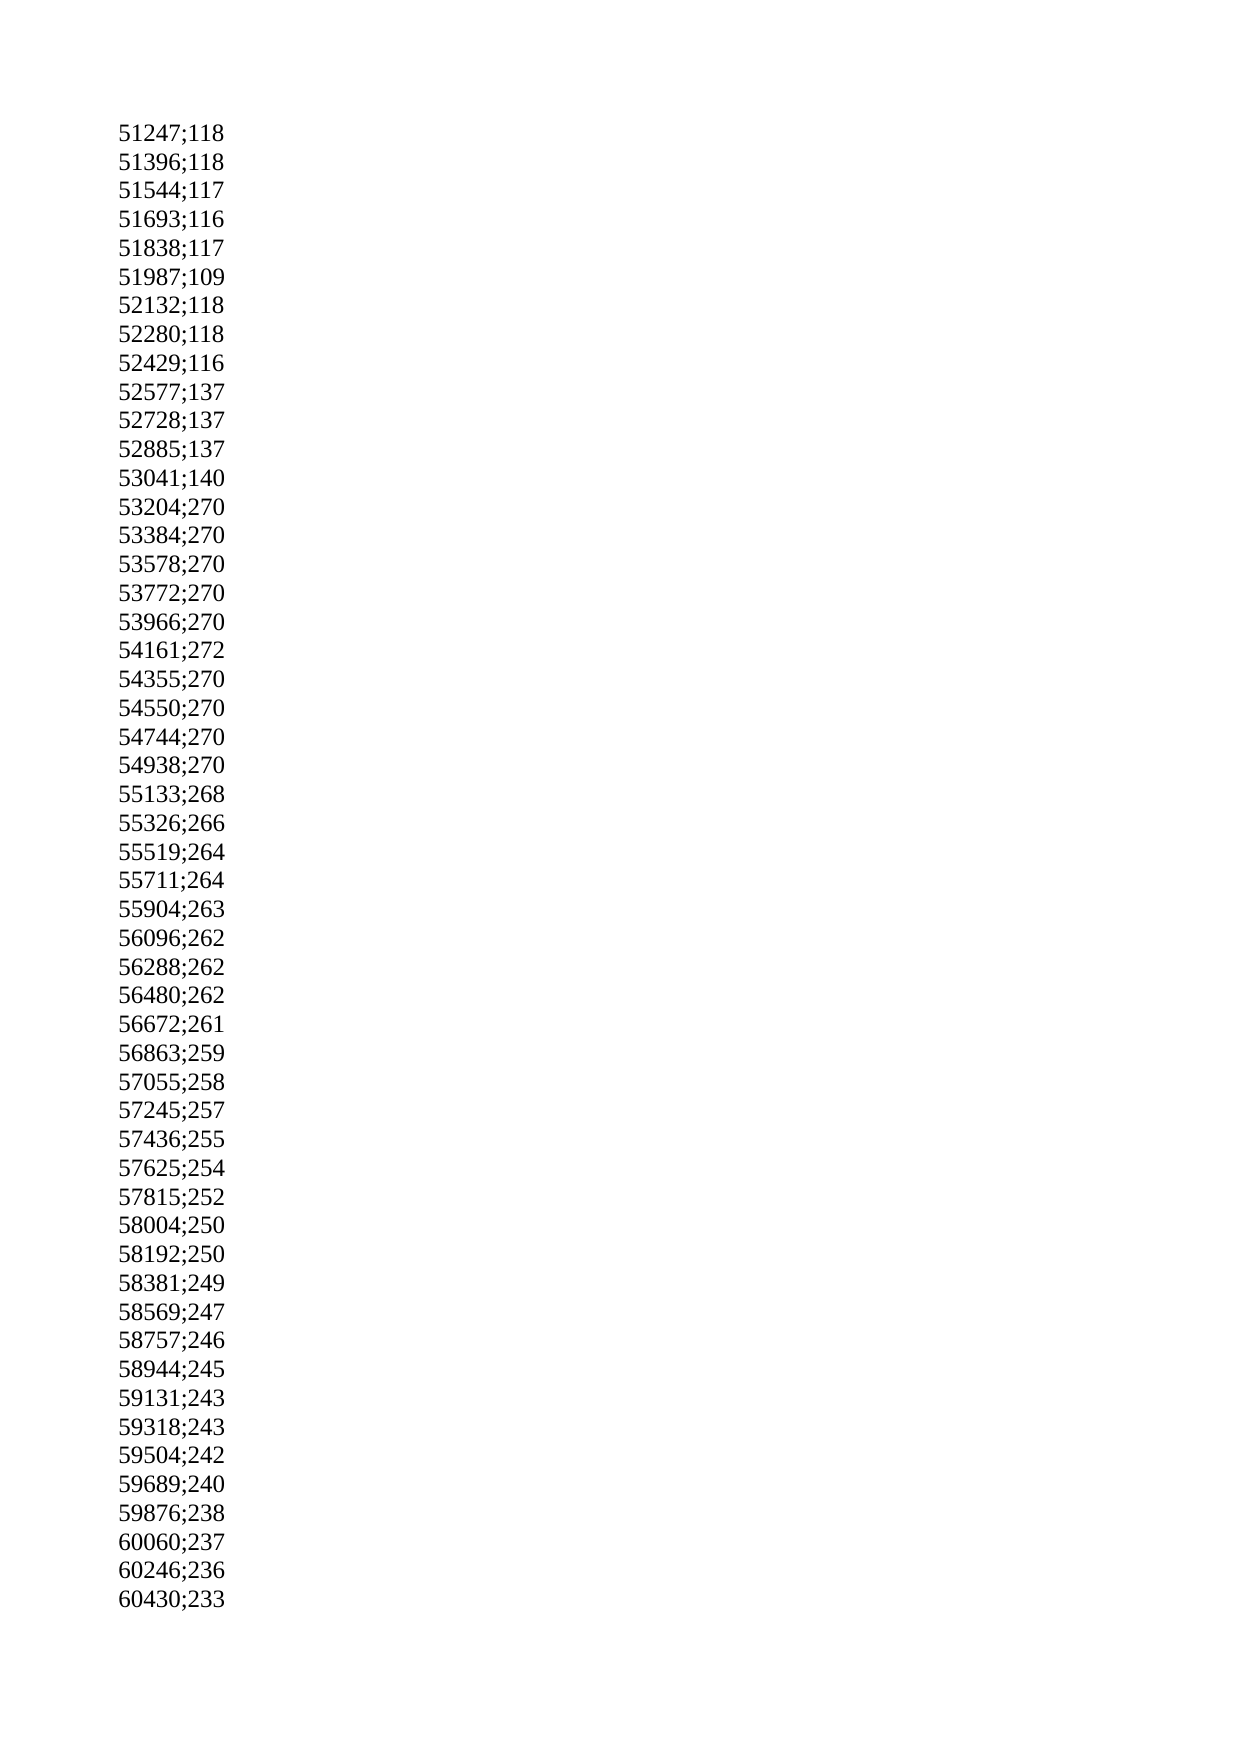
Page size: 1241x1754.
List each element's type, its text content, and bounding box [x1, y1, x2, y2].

text 59876;238 [118, 1498, 1122, 1527]
text 51396;118 [118, 147, 1122, 176]
text 58004;250 [118, 1211, 1122, 1239]
text 57815;252 [118, 1182, 1122, 1211]
text 54938;270 [118, 751, 1122, 779]
text 57245;257 [118, 1096, 1122, 1124]
text 53578;270 [118, 549, 1122, 578]
text 53041;140 [118, 463, 1122, 492]
text 60060;237 [118, 1527, 1122, 1556]
text 59504;242 [118, 1441, 1122, 1469]
text 52132;118 [118, 291, 1122, 319]
text 56480;262 [118, 981, 1122, 1009]
text 60430;233 [118, 1584, 1122, 1613]
text 53966;270 [118, 607, 1122, 636]
text 52728;137 [118, 406, 1122, 434]
text 56288;262 [118, 952, 1122, 981]
text 59689;240 [118, 1469, 1122, 1498]
text 57055;258 [118, 1067, 1122, 1096]
text 52885;137 [118, 434, 1122, 463]
text 51987;109 [118, 262, 1122, 291]
text 57625;254 [118, 1153, 1122, 1182]
text 56863;259 [118, 1038, 1122, 1067]
text 55904;263 [118, 894, 1122, 923]
text 54355;270 [118, 664, 1122, 693]
text 52577;137 [118, 377, 1122, 406]
text 58381;249 [118, 1268, 1122, 1297]
text 51247;118 [118, 118, 1122, 147]
text 51544;117 [118, 176, 1122, 204]
text 58944;245 [118, 1354, 1122, 1383]
text 54161;272 [118, 636, 1122, 664]
text 58757;246 [118, 1326, 1122, 1354]
text 59131;243 [118, 1383, 1122, 1412]
text 55326;266 [118, 808, 1122, 837]
text 52429;116 [118, 348, 1122, 377]
text 54550;270 [118, 693, 1122, 722]
text 58569;247 [118, 1297, 1122, 1326]
text 55133;268 [118, 779, 1122, 808]
text 57436;255 [118, 1124, 1122, 1153]
text 58192;250 [118, 1239, 1122, 1268]
text 55711;264 [118, 866, 1122, 894]
text 51693;116 [118, 204, 1122, 233]
text 53772;270 [118, 578, 1122, 607]
text 54744;270 [118, 722, 1122, 751]
text 60246;236 [118, 1556, 1122, 1584]
text 53384;270 [118, 521, 1122, 549]
text 59318;243 [118, 1412, 1122, 1441]
text 53204;270 [118, 492, 1122, 521]
text 51838;117 [118, 233, 1122, 262]
text 56672;261 [118, 1009, 1122, 1038]
text 52280;118 [118, 319, 1122, 348]
text 56096;262 [118, 923, 1122, 952]
text 55519;264 [118, 837, 1122, 866]
